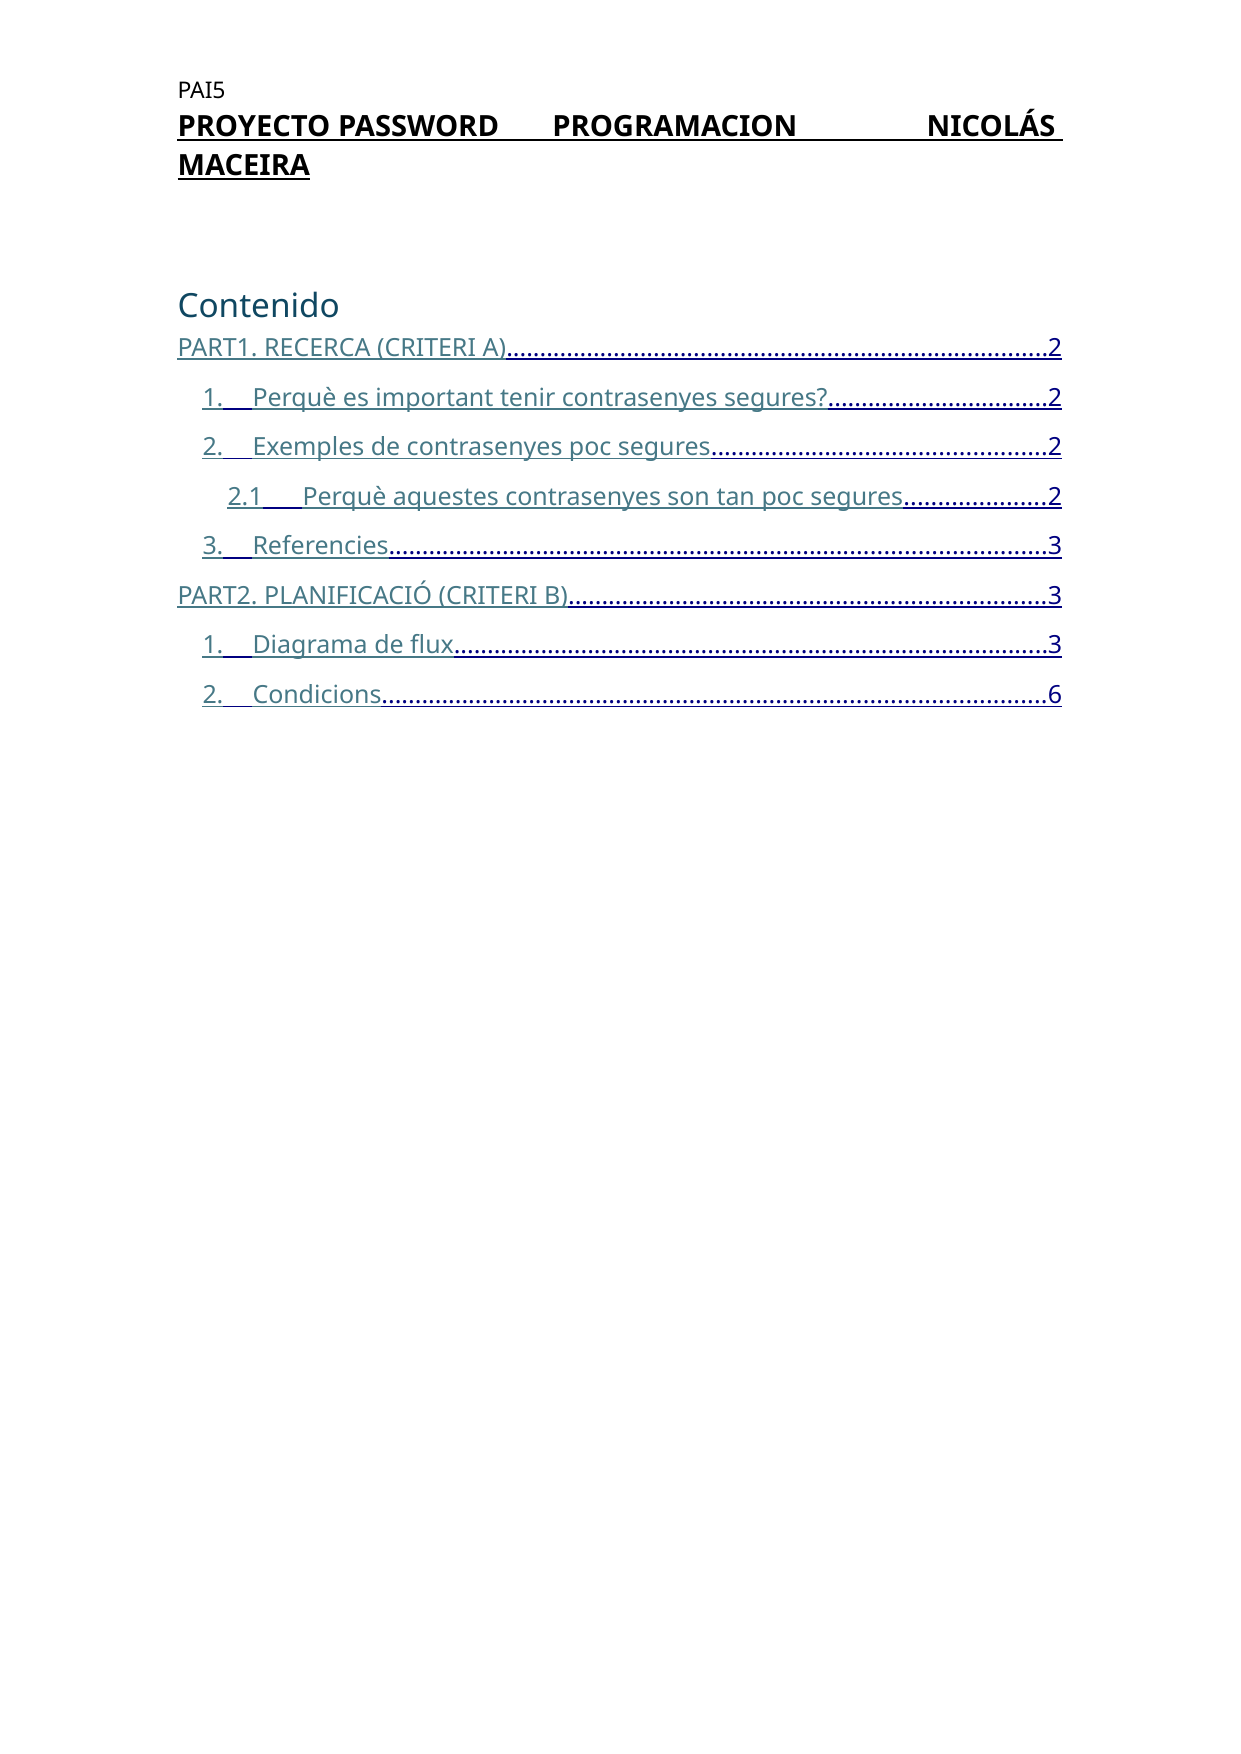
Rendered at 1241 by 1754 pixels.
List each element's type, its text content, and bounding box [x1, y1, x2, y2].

text 3. Referencies 3 [202, 528, 1063, 562]
text Contenido [177, 282, 1063, 327]
text 2.1 Perquè aquestes contrasenyes son tan poc segures 2 [227, 478, 1063, 512]
text 1. Diagrama de flux 3 [202, 627, 1063, 661]
text 2. Condicions 6 [202, 677, 1063, 711]
text 1. Perquè es important tenir contrasenyes segures? 2 [202, 379, 1063, 413]
text PART2. PLANIFICACIÓ (CRITERI B) 3 [177, 577, 1063, 612]
text 2. Exemples de contrasenyes poc segures 2 [202, 429, 1063, 463]
text PART1. RECERCA (CRITERI A) 2 [177, 329, 1063, 364]
